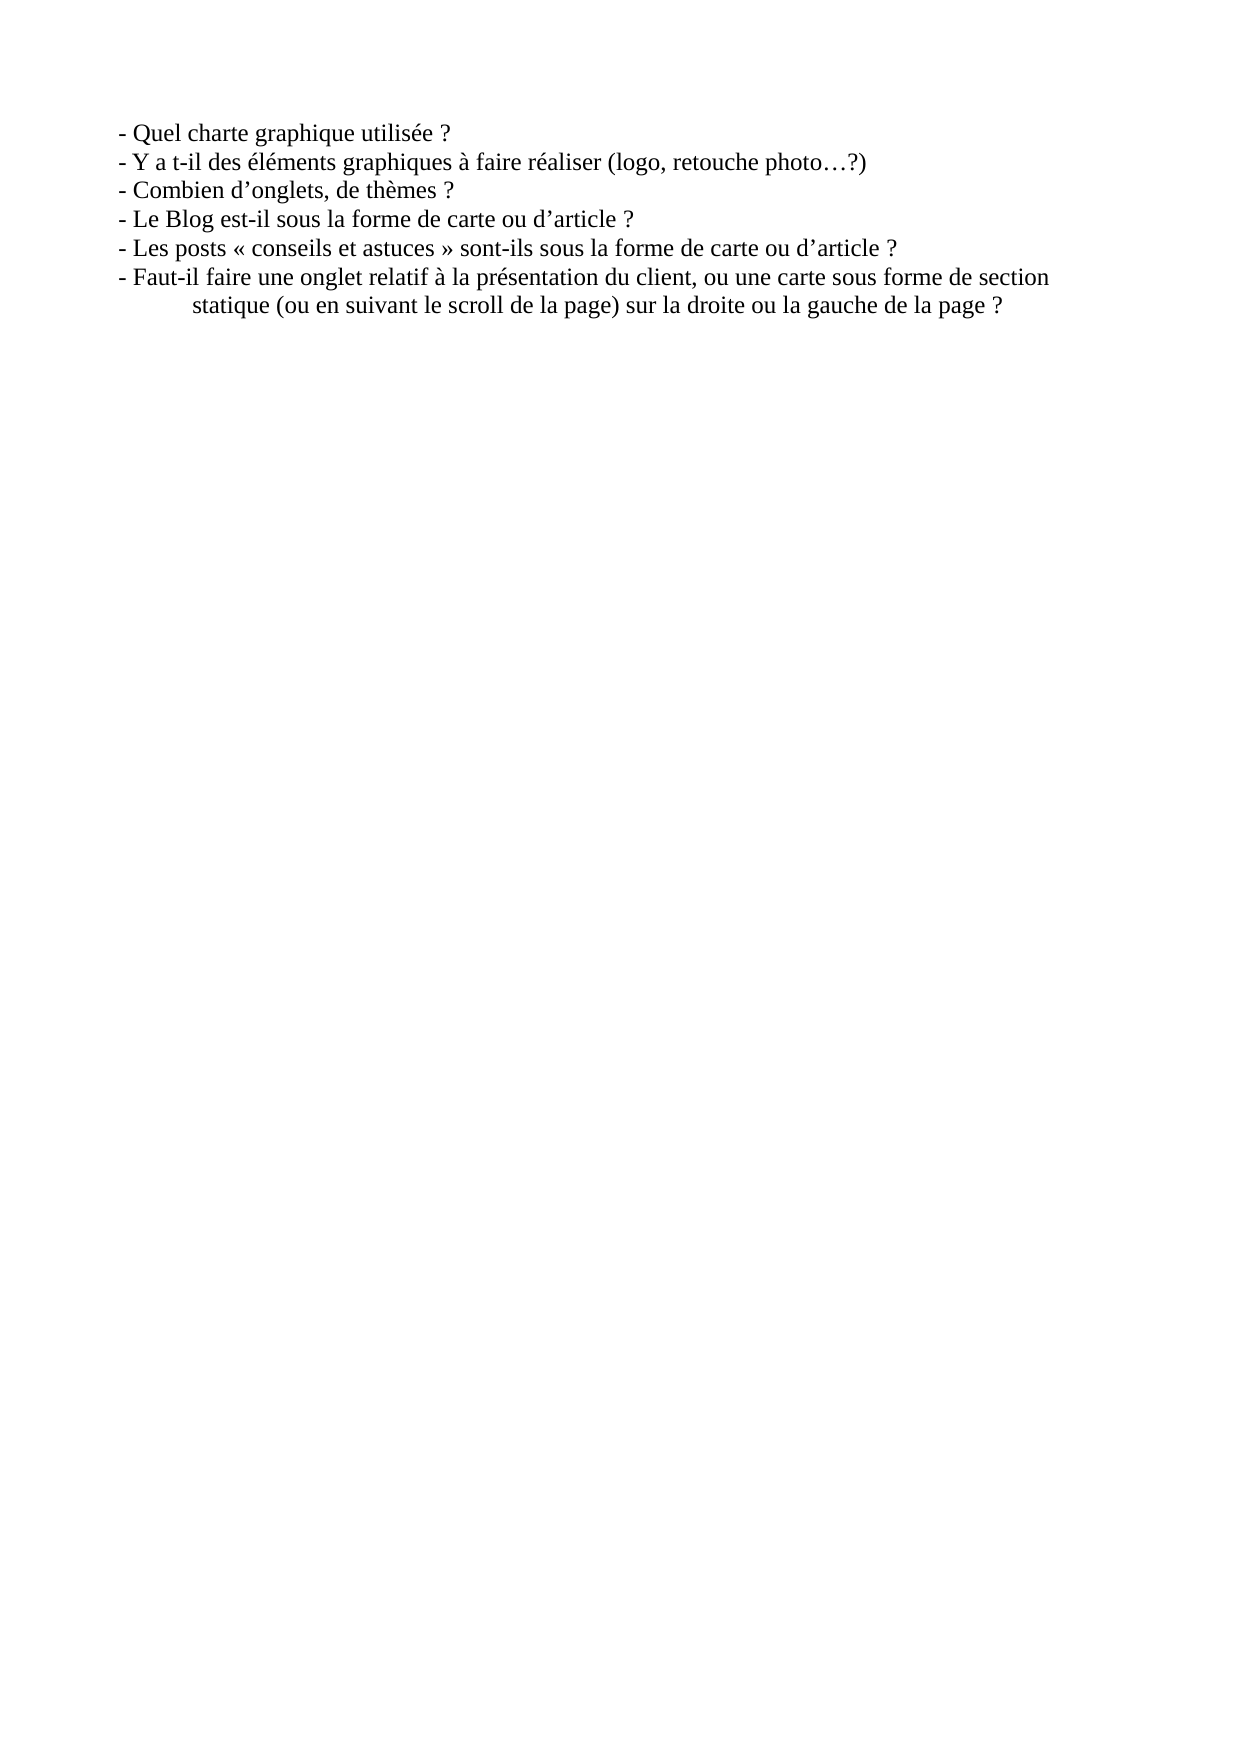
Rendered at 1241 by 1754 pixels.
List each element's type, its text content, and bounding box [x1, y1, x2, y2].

text - Y a t-il des éléments graphiques à faire réaliser (logo, retouche photo…?) [118, 147, 1122, 176]
text - Les posts « conseils et astuces » sont-ils sous la forme de carte ou d’article ? [118, 233, 1122, 262]
text - Quel charte graphique utilisée ? [118, 118, 1122, 147]
text - Le Blog est-il sous la forme de carte ou d’article ? [118, 204, 1122, 233]
text - Faut-il faire une onglet relatif à la présentation du client, ou une carte sous forme de section [118, 262, 1122, 291]
text - Combien d’onglets, de thèmes ? [118, 176, 1122, 204]
text statique (ou en suivant le scroll de la page) sur la droite ou la gauche de la page ? [118, 291, 1122, 319]
